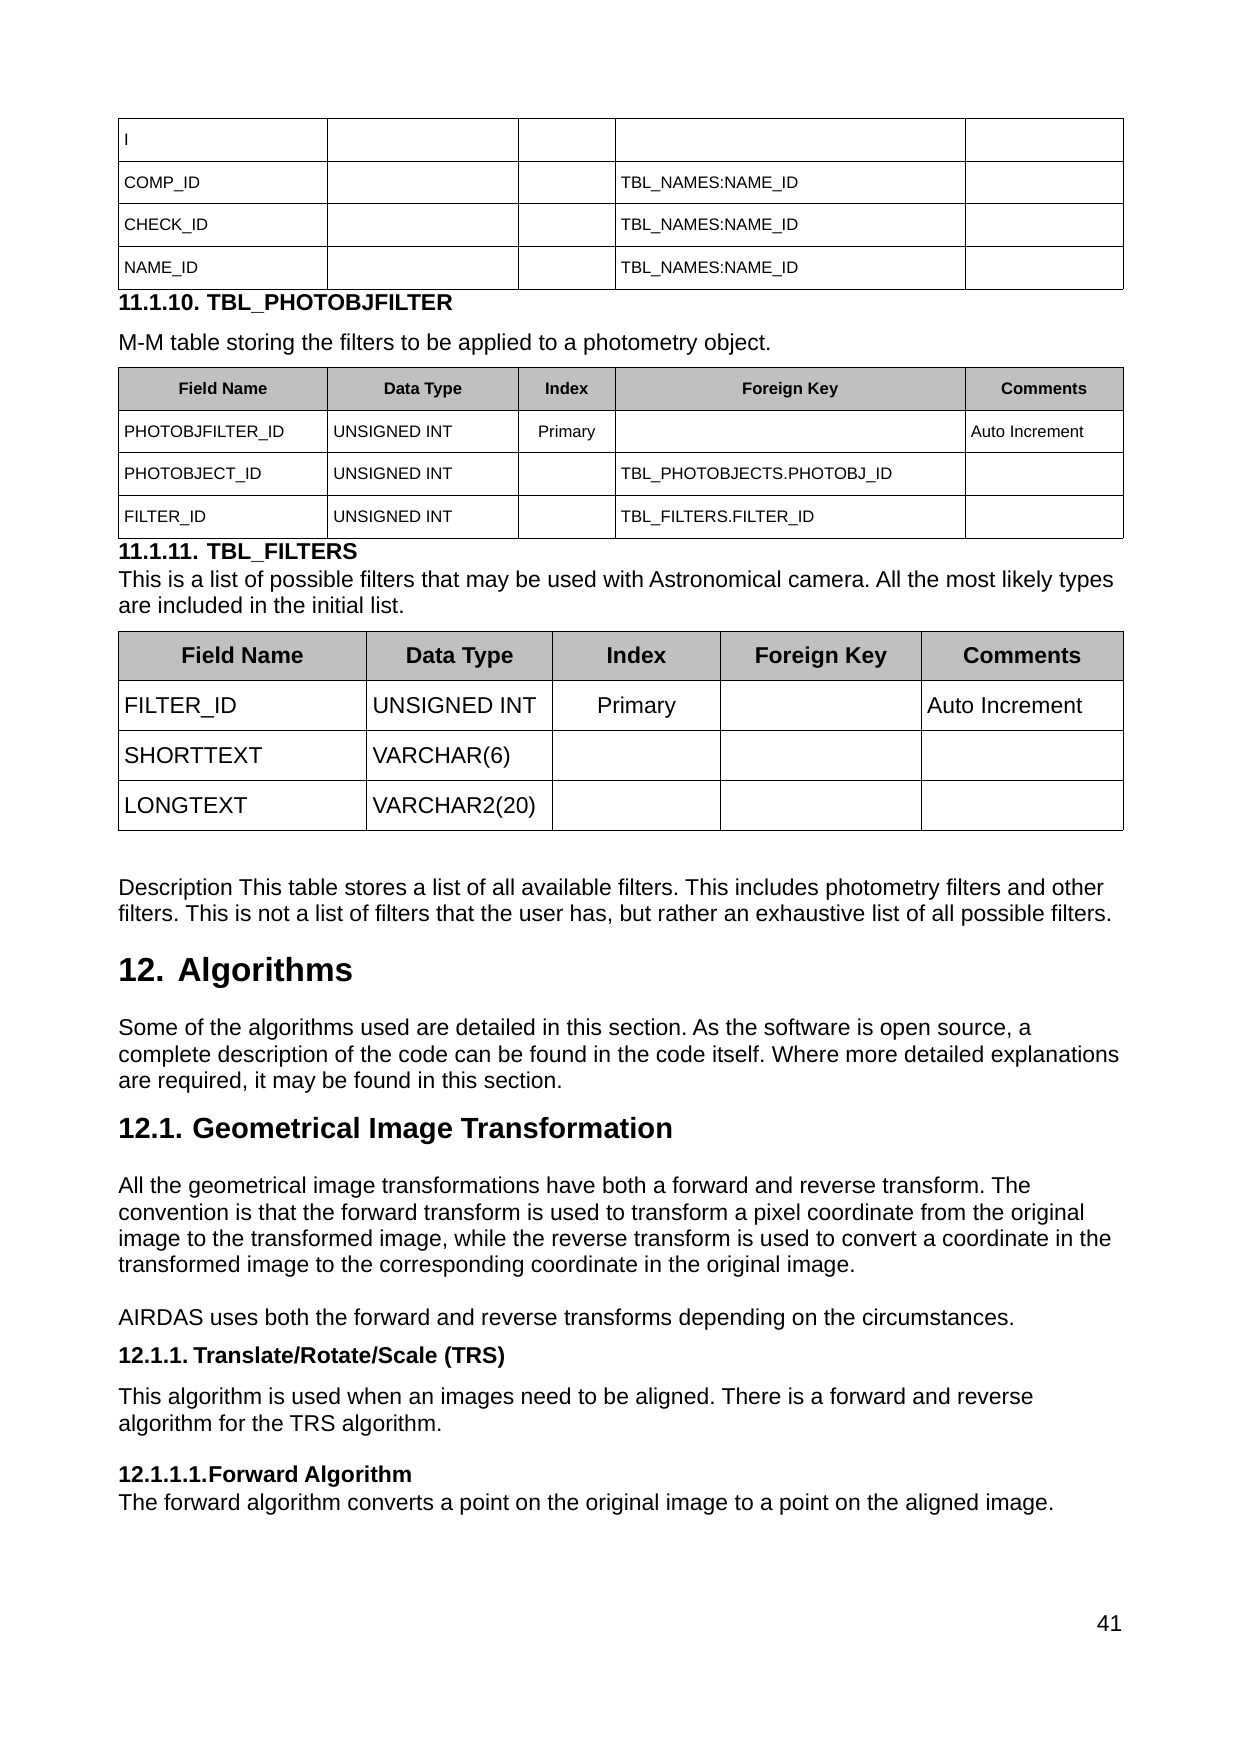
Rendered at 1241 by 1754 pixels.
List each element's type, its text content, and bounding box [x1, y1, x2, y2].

text Some of the algorithms used are detailed in this section. As the software is open source, a complete description of the code can be found in the code itself. Where more detailed explanations are required, it may be found in this section. [118, 1007, 1122, 1093]
table_header Field Name [119, 632, 366, 680]
table_cell [966, 496, 1123, 537]
subtitle Translate/Rotate/Scale (TRS) [118, 1342, 1122, 1368]
table_cell [966, 453, 1123, 495]
table_cell Primary [519, 411, 615, 452]
text Description This table stores a list of all available filters. This includes photometry filters and other filters. This is not a list of filters that the user has, but rather an exhaustive list of all possible filters. [118, 874, 1122, 927]
table_cell VARCHAR2(20) [367, 781, 552, 830]
table_cell LONGTEXT [119, 781, 366, 830]
table_cell [616, 411, 965, 452]
table_cell [553, 781, 720, 830]
table_cell [519, 496, 615, 537]
table_header Data Type [328, 368, 518, 410]
table_cell PHOTOBJECT_ID [119, 453, 327, 495]
table_cell [966, 204, 1123, 246]
text AIRDAS uses both the forward and reverse transforms depending on the circumstances. [118, 1289, 1122, 1330]
table_cell [328, 204, 518, 246]
table_cell [519, 119, 615, 161]
table_header Comments [922, 632, 1123, 680]
table_cell Auto Increment [966, 411, 1123, 452]
table_cell [328, 119, 518, 161]
table_cell [519, 453, 615, 495]
table_cell [721, 731, 921, 780]
table_cell FILTER_ID [119, 681, 366, 730]
table_cell UNSIGNED INT [328, 496, 518, 537]
table_cell UNSIGNED INT [328, 411, 518, 452]
table_cell UNSIGNED INT [367, 681, 552, 730]
subtitle TBL_FILTERS [118, 539, 1122, 564]
subtitle Algorithms [118, 950, 1122, 989]
table_header Data Type [367, 632, 552, 680]
table_cell [519, 247, 615, 288]
subtitle TBL_PHOTOBJFILTER [118, 290, 1122, 315]
table_cell NAME_ID [119, 247, 327, 288]
table_cell UNSIGNED INT [328, 453, 518, 495]
table_cell VARCHAR(6) [367, 731, 552, 780]
table_cell [721, 681, 921, 730]
table_cell [966, 162, 1123, 203]
text This algorithm is used when an images need to be aligned. There is a forward and reverse algorithm for the TRS algorithm. [118, 1368, 1122, 1436]
table_cell PHOTOBJFILTER_ID [119, 411, 327, 452]
table_cell [519, 162, 615, 203]
table_cell Primary [553, 681, 720, 730]
table_cell I [119, 119, 327, 161]
table_cell TBL_FILTERS.FILTER_ID [616, 496, 965, 537]
table_cell COMP_ID [119, 162, 327, 203]
text This is a list of possible filters that may be used with Astronomical camera. All the most likely types are included in the initial list. [118, 564, 1122, 619]
table_cell CHECK_ID [119, 204, 327, 246]
table_cell TBL_NAMES:NAME_ID [616, 204, 965, 246]
table_header Foreign Key [616, 368, 965, 410]
table_cell [966, 247, 1123, 288]
table_cell TBL_PHOTOBJECTS.PHOTOBJ_ID [616, 453, 965, 495]
table_cell [966, 119, 1123, 161]
table_cell SHORTTEXT [119, 731, 366, 780]
table_cell FILTER_ID [119, 496, 327, 537]
table_cell [922, 781, 1123, 830]
text All the geometrical image transformations have both a forward and reverse transform. The convention is that the forward transform is used to transform a pixel coordinate from the original image to the transformed image, while the reverse transform is used to convert a coordinate in the transformed image to the corresponding coordinate in the original image. [118, 1150, 1122, 1278]
table_cell [328, 162, 518, 203]
table_cell [922, 731, 1123, 780]
table_cell [616, 119, 965, 161]
table_cell [553, 731, 720, 780]
table_header Comments [966, 368, 1123, 410]
table_header Field Name [119, 368, 327, 410]
table_cell TBL_NAMES:NAME_ID [616, 247, 965, 288]
subtitle Geometrical Image Transformation [118, 1111, 1122, 1144]
subtitle Forward Algorithm [118, 1461, 1122, 1487]
table_header Index [553, 632, 720, 680]
table_header Foreign Key [721, 632, 921, 680]
table_cell [328, 247, 518, 288]
table_cell [519, 204, 615, 246]
text M-M table storing the filters to be applied to a photometry object. [118, 315, 1122, 355]
text The forward algorithm converts a point on the original image to a point on the aligned image. [118, 1487, 1122, 1515]
table_cell [721, 781, 921, 830]
table_cell TBL_NAMES:NAME_ID [616, 162, 965, 203]
table_cell Auto Increment [922, 681, 1123, 730]
table_header Index [519, 368, 615, 410]
